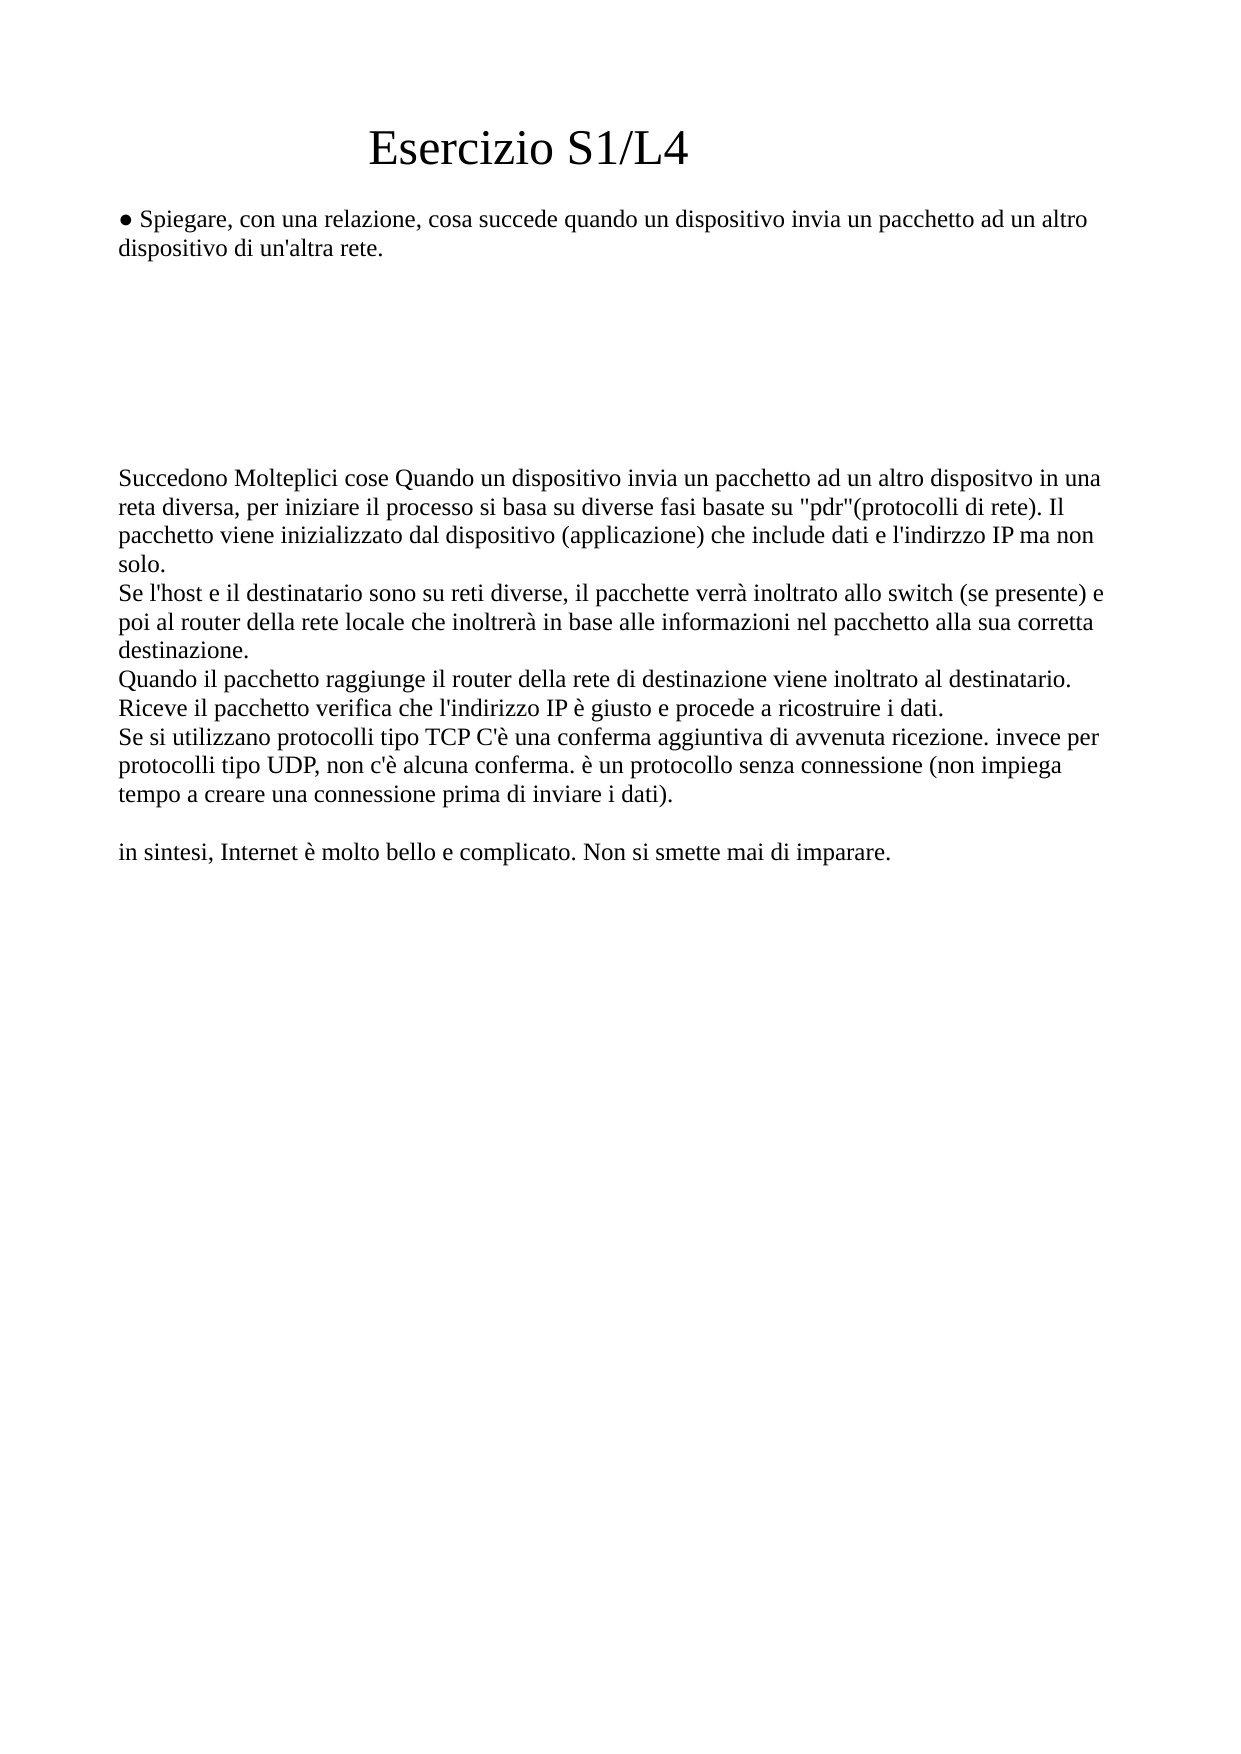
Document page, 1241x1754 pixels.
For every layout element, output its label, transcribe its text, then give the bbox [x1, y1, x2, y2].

text Quando il pacchetto raggiunge il router della rete di destinazione viene inoltrato al destinatario. Riceve il pacchetto verifica che l'indirizzo IP è giusto e procede a ricostruire i dati. [118, 664, 1122, 722]
text Succedono Molteplici cose Quando un dispositivo invia un pacchetto ad un altro dispositvo in una reta diversa, per iniziare il processo si basa su diverse fasi basate su "pdr"(protocolli di rete). Il pacchetto viene inizializzato dal dispositivo (applicazione) che include dati e l'indirzzo IP ma non solo. [118, 463, 1122, 578]
text Se l'host e il destinatario sono su reti diverse, il pacchette verrà inoltrato allo switch (se presente) e poi al router della rete locale che inoltrerà in base alle informazioni nel pacchetto alla sua corretta destinazione. [118, 578, 1122, 664]
text ● Spiegare, con una relazione, cosa succede quando un dispositivo invia un pacchetto ad un altro dispositivo di un'altra rete. [118, 204, 1122, 262]
text Se si utilizzano protocolli tipo TCP C'è una conferma aggiuntiva di avvenuta ricezione. invece per protocolli tipo UDP, non c'è alcuna conferma. è un protocollo senza connessione (non impiega tempo a creare una connessione prima di inviare i dati). [118, 722, 1122, 808]
text Esercizio S1/L4 [118, 118, 1122, 176]
text in sintesi, Internet è molto bello e complicato. Non si smette mai di imparare. [118, 837, 1122, 866]
